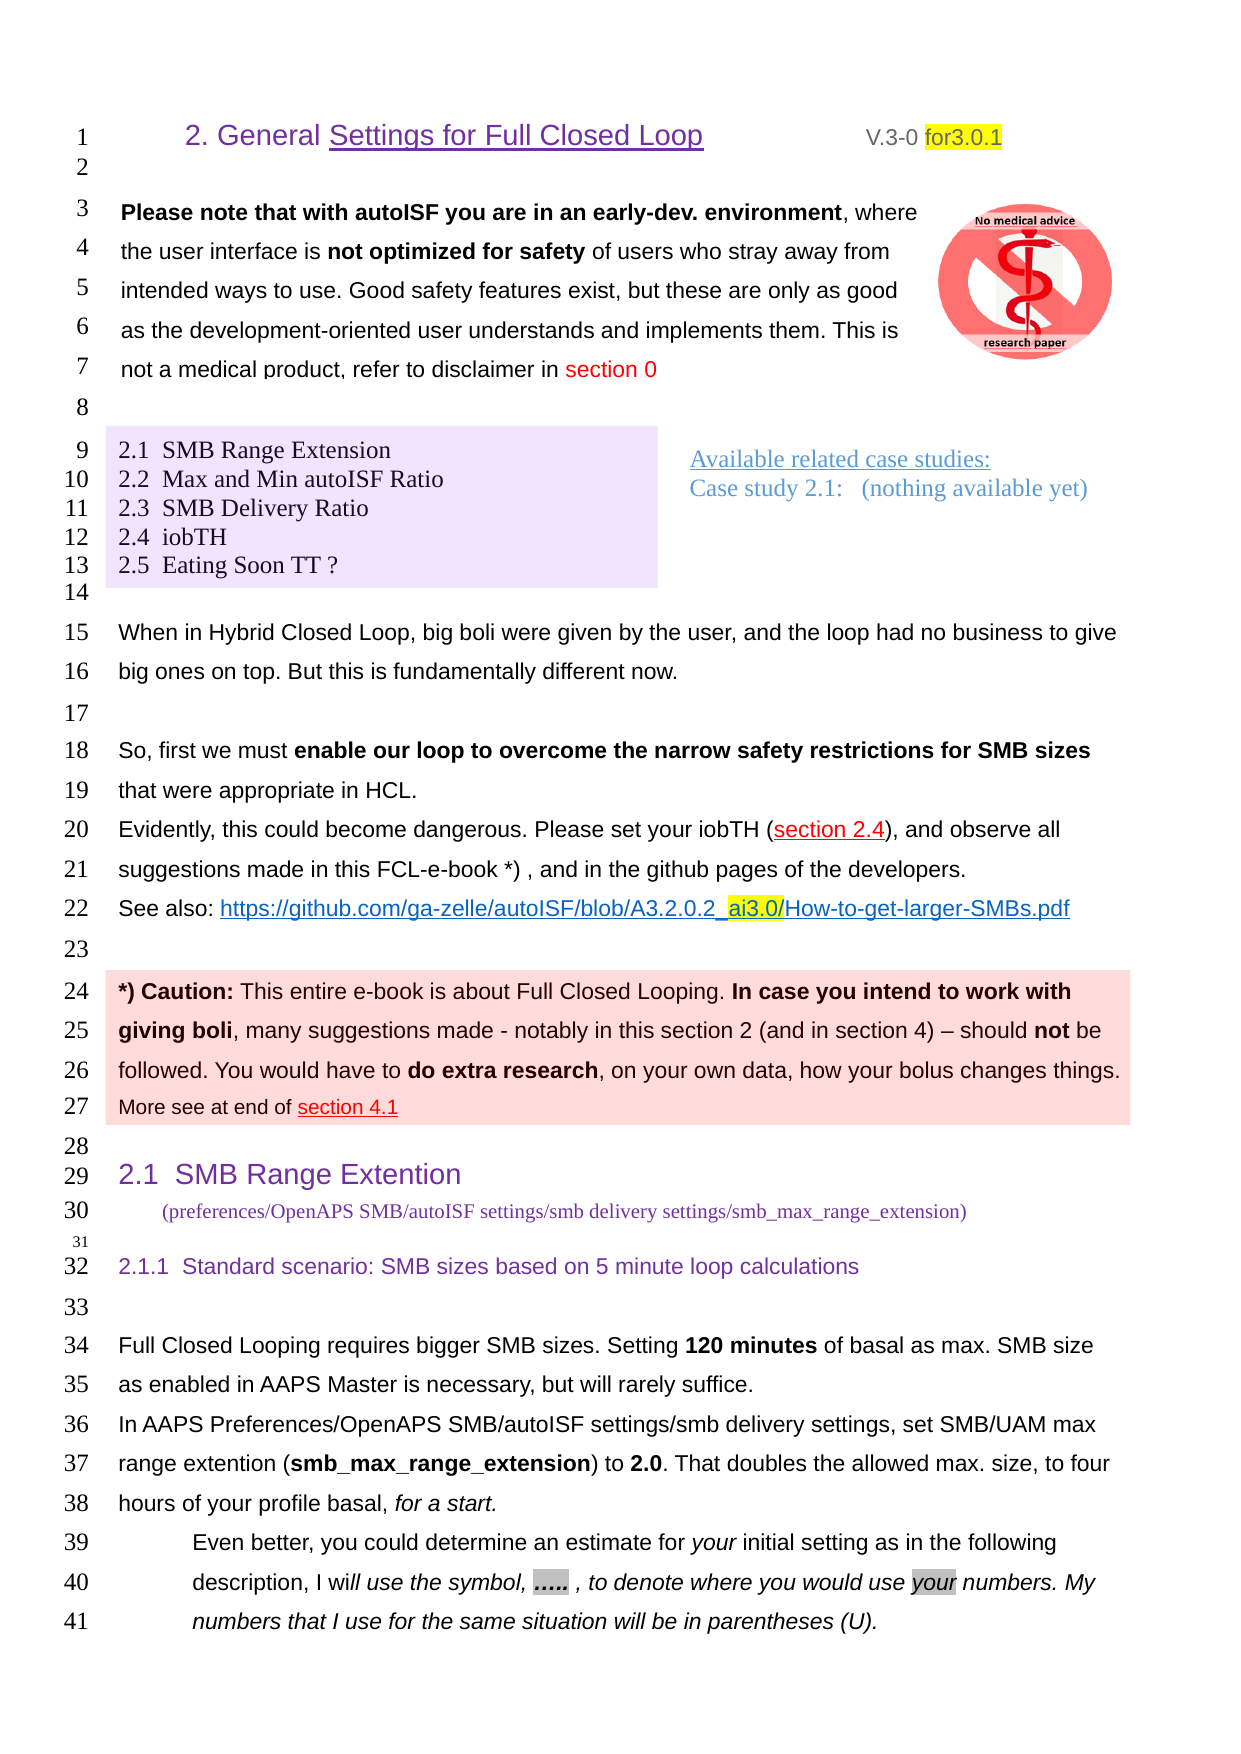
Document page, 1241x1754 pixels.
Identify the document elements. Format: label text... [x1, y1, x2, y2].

text 2.1 SMB Range Extention (preferences/OpenAPS SMB/autoISF settings/smb delivery settings/smb_max_range_extension) [118, 1157, 1122, 1224]
text 2.1.1 Standard scenario: SMB sizes based on 5 minute loop calculations [118, 1253, 1122, 1279]
text Please note that with autoISF you are in an early-dev. environment, where the user interface is not optimized for safety of users who stray away from intended ways to use. Good safety features exist, but these are only as good as the development-oriented user understands and implements them. This is not a medical product, refer to disclaimer in section 0 [121, 198, 920, 379]
text Full Closed Looping requires bigger SMB sizes. Setting 120 minutes of basal as max. SMB size as enabled in AAPS Master is necessary, but will rarely suffice. [118, 1332, 1122, 1398]
text 2.1 SMB Range Extension [658, 435, 1152, 548]
text 2. General Settings for Full Closed Loop V.3-0 for3.0.1 [118, 118, 1122, 152]
text Even better, you could determine an estimate for your initial setting as in the following description, I will use the symbol, ….. , to denote where you would use your numbers. My numbers that I use for the same situation will be in parentheses (U). [192, 1529, 1122, 1635]
text 2.3 SMB Delivery Ratio [658, 493, 674, 522]
text 2.4 iobTH [658, 522, 1122, 550]
text In AAPS Preferences/OpenAPS SMB/autoISF settings/smb delivery settings, set SMB/UAM max range extention (smb_max_range_extension) to 2.0. That doubles the allowed max. size, to four hours of your profile basal, for a start. [118, 1411, 1122, 1516]
text So, first we must enable our loop to overcome the narrow safety restrictions for SMB sizes that were appropriate in HCL. [118, 737, 1122, 803]
text Available related case studies: [689, 444, 1137, 473]
text 2.5 Eating Soon TT ? [658, 550, 1122, 579]
text When in Hybrid Closed Loop, big boli were given by the user, and the loop had no business to give big ones on top. But this is fundamentally different now. [118, 619, 1122, 684]
text Evidently, this could become dangerous. Please set your iobTH (section 2.4), and observe all suggestions made in this FCL-e-book *) , and in the github pages of the developers. [118, 816, 1122, 882]
text Case study 2.1: (nothing available yet) [689, 473, 1137, 501]
text See also: https://github.com/ga-zelle/autoISF/blob/A3.2.0.2_ai3.0/How-to-get-larger-SMBs.pdf [118, 895, 1122, 921]
